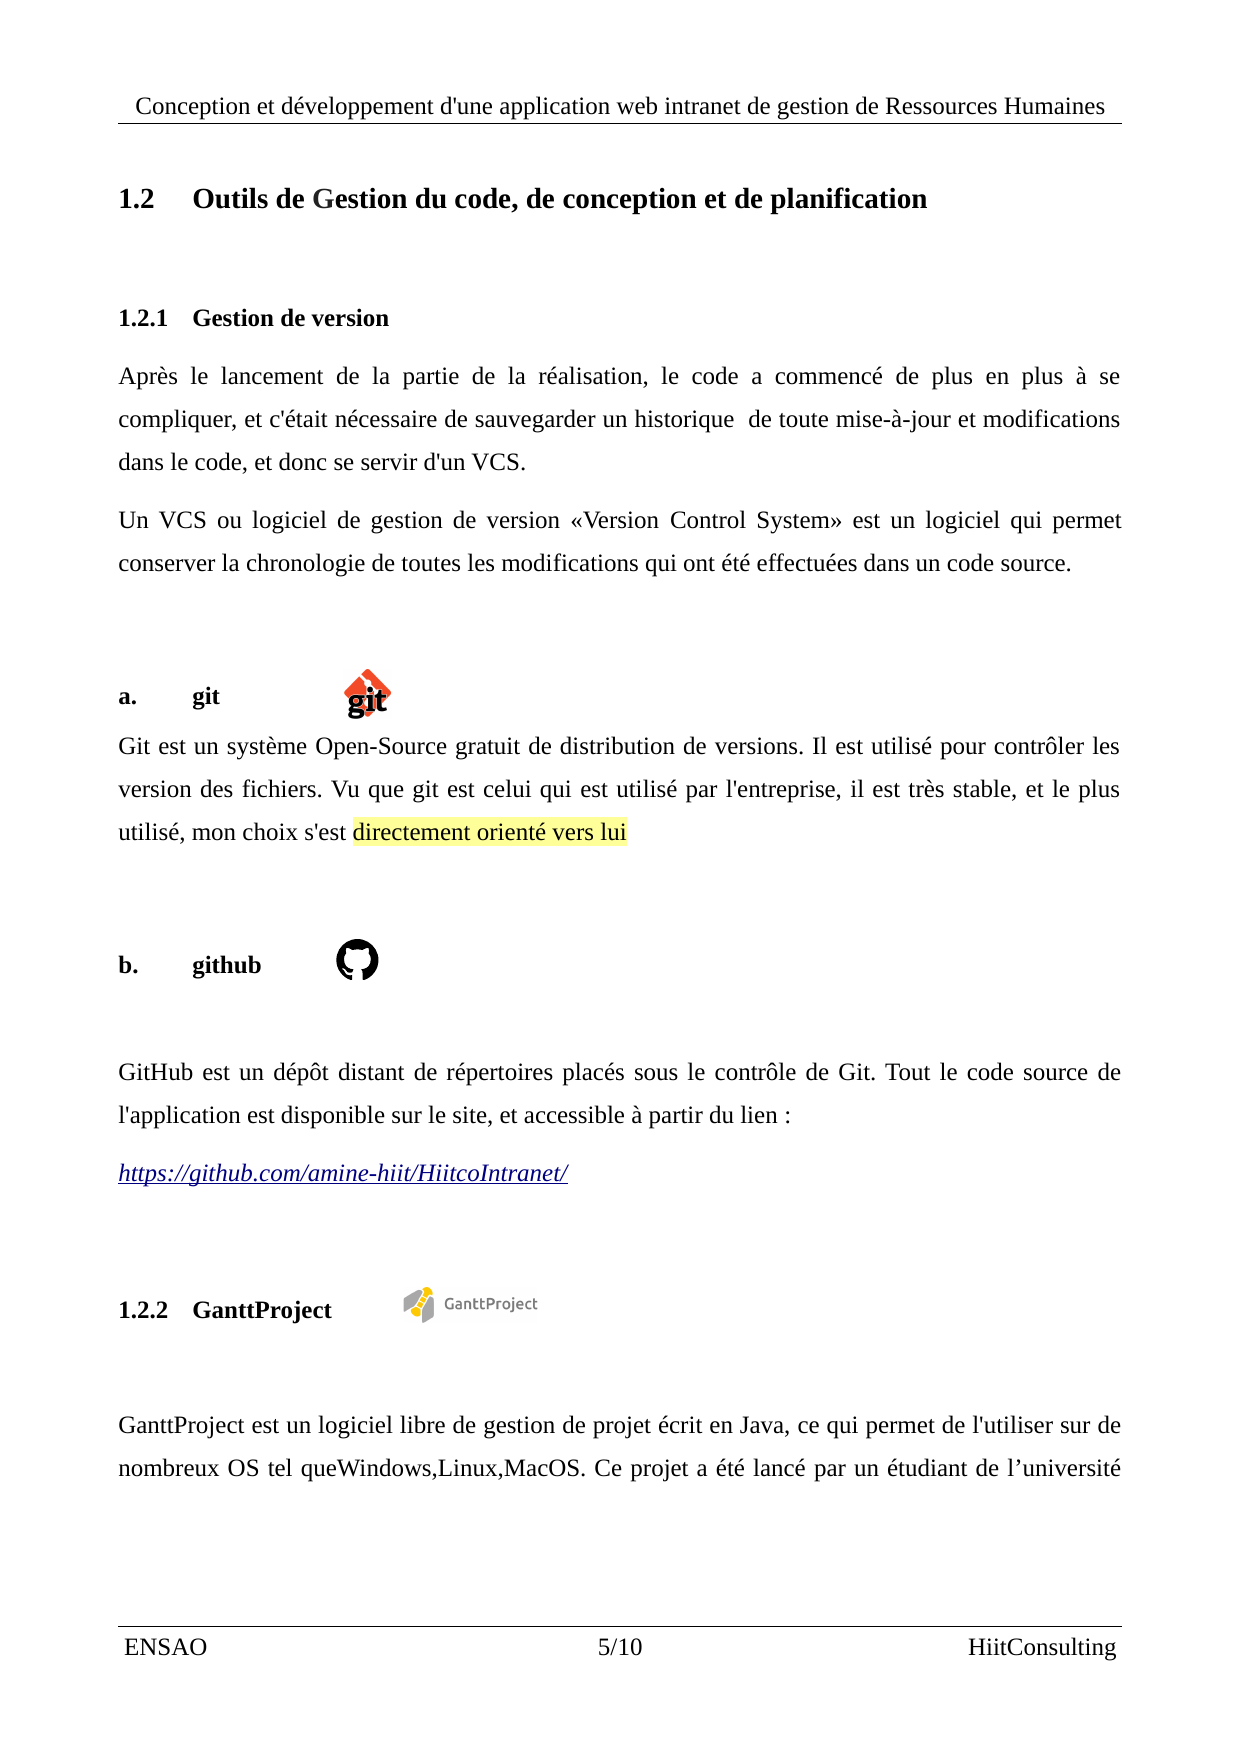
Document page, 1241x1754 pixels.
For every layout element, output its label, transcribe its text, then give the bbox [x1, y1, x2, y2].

picture [343, 669, 392, 719]
table_header a. git [118, 664, 323, 731]
text https://github.com/amine-hiit/HiitcoIntranet/ [118, 1158, 1122, 1187]
text GanttProject est un logiciel libre de gestion de projet écrit en Java, ce qui permet de l'utiliser sur de nombreux OS tel queWindows,Linux,MacOS. Ce projet a été lancé par un étudiant de l’université [118, 1410, 1122, 1482]
text Un VCS ou logiciel de gestion de version «Version Control System» est un logiciel qui permet conserver la chronologie de toutes les modifications qui ont été effectuées dans un code source. [118, 505, 1122, 577]
table_header [384, 1274, 688, 1346]
text 1.2.1 Gestion de version [118, 303, 1122, 332]
picture [403, 1287, 538, 1323]
text Après le lancement de la partie de la réalisation, le code a commencé de plus en plus à se compliquer, et c'était nécessaire de sauvegarder un historique de toute mise-à-jour et modifications dans le code, et donc se servir d'un VCS. [118, 361, 1122, 476]
text Git est un système Open-Source gratuit de distribution de versions. Il est utilisé pour contrôler les version des fichiers. Vu que git est celui qui est utilisé par l'entreprise, il est très stable, et le plus utilisé, mon choix s'est directement orienté vers lui [118, 731, 1122, 846]
table_header [324, 664, 412, 669]
text GitHub est un dépôt distant de répertoires placés sous le contrôle de Git. Tout le code source de l'application est disponible sur le site, et accessible à partir du lien : [118, 1057, 1122, 1129]
table_header [324, 933, 412, 999]
table_header 1.2.2 GanttProject [118, 1274, 384, 1346]
table_header b. github [118, 933, 323, 999]
table_header [324, 670, 412, 731]
text 1.2 Outils de Gestion du code, de conception et de planification [118, 181, 1122, 214]
